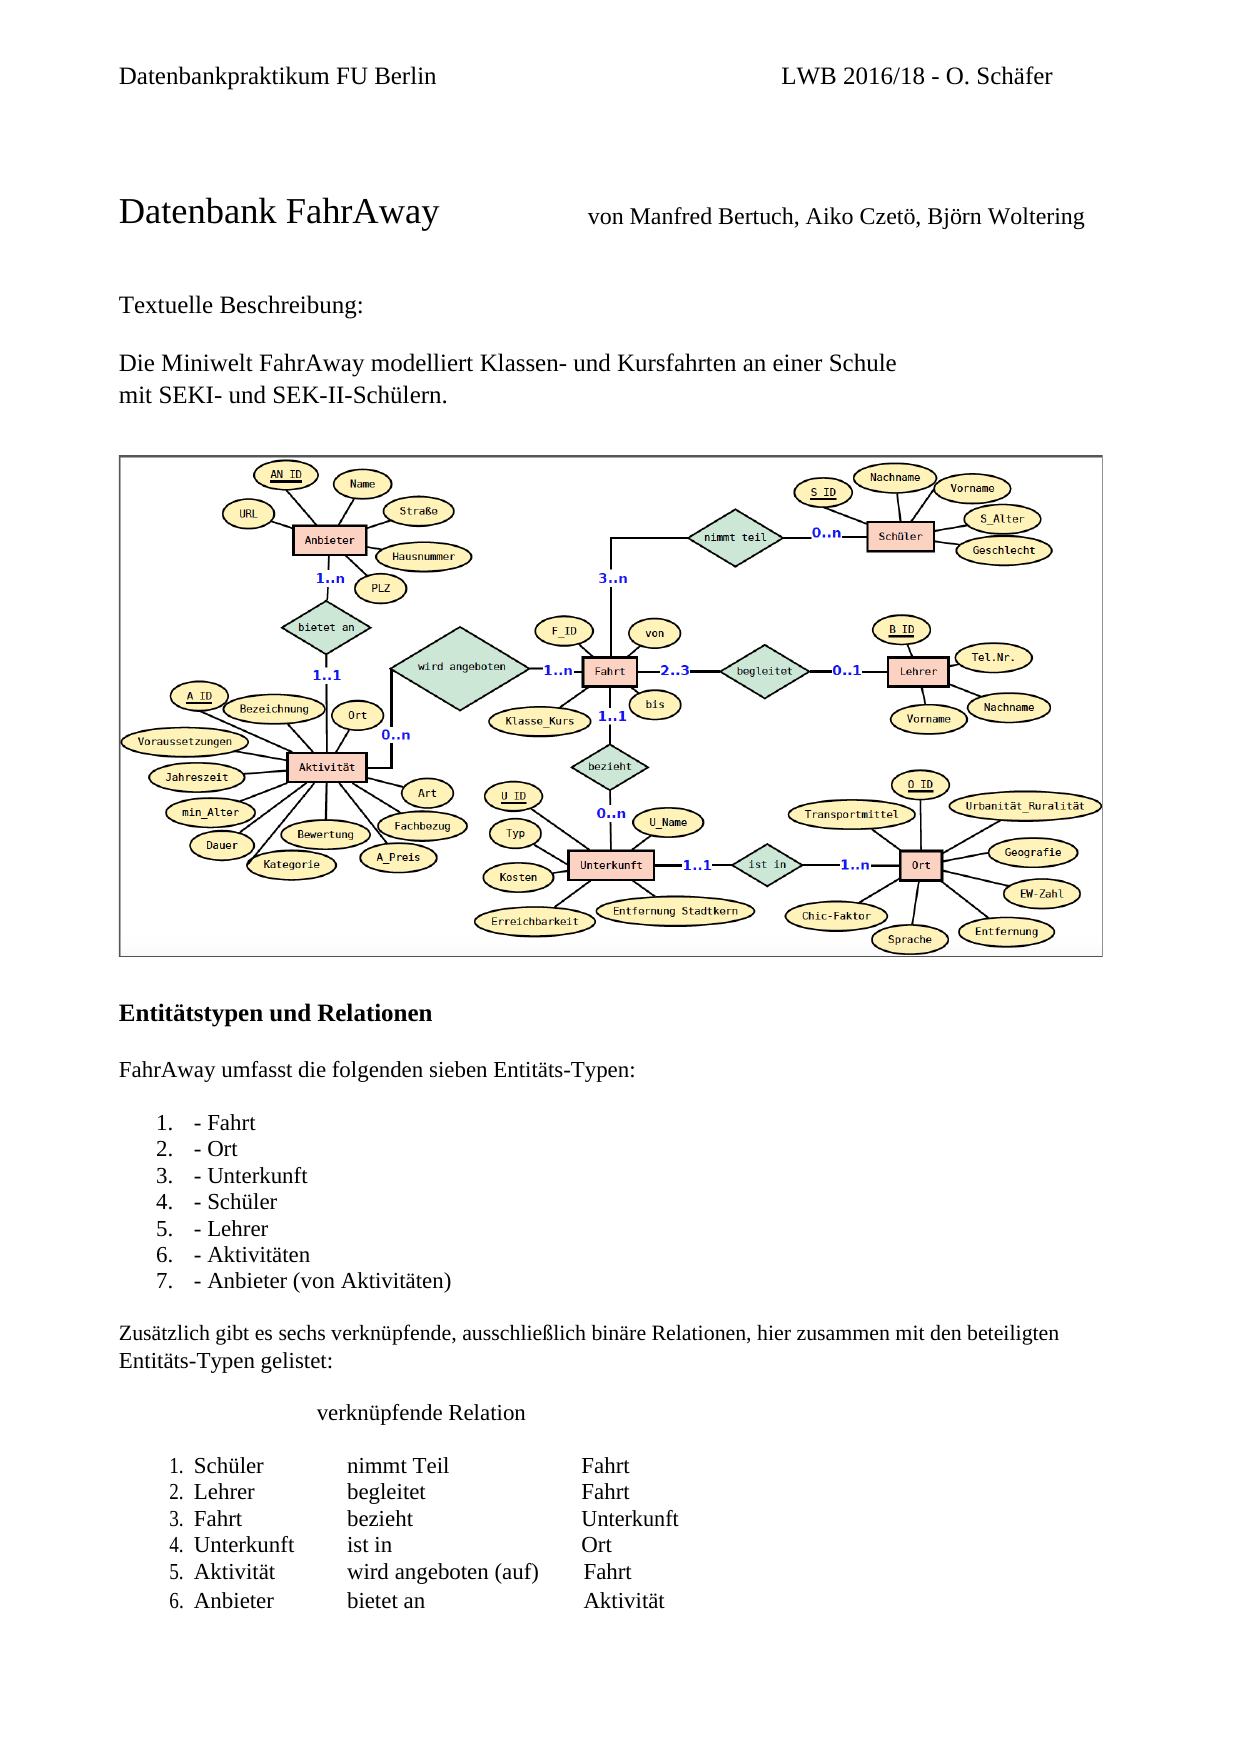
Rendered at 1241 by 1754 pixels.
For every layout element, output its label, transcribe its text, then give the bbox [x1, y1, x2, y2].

table_cell bietet an [336, 1587, 577, 1616]
table_cell 2. [156, 1479, 183, 1505]
text verknüpfende Relation [271, 1399, 1103, 1426]
list - Lehrer [156, 1215, 1103, 1241]
table_cell wird angeboten (auf) [336, 1558, 577, 1587]
text Textuelle Beschreibung: [119, 290, 1103, 319]
list - Aktivitäten [156, 1241, 1103, 1267]
table_header nimmt Teil [336, 1452, 514, 1478]
list - Anbieter (von Aktivitäten) [156, 1267, 1103, 1294]
list - Unterkunft [156, 1162, 1103, 1188]
table_header [515, 1452, 577, 1478]
list - Ort [156, 1136, 1103, 1162]
table_cell ist in [336, 1531, 514, 1558]
table_cell Ort [577, 1531, 919, 1558]
table_cell Anbieter [183, 1587, 336, 1616]
table_cell 4. [156, 1531, 183, 1558]
text von Manfred Bertuch, Aiko Czetö, Björn Woltering [588, 202, 1103, 229]
text Die Miniwelt FahrAway modelliert Klassen- und Kursfahrten an einer Schule mit SEKI- und SEK-II-Schülern. [119, 348, 934, 408]
table_header 1. [156, 1452, 183, 1478]
table_cell bezieht [336, 1505, 514, 1531]
text Datenbankpraktikum FU Berlin LWB 2016/18 - O. Schäfer [119, 61, 1103, 90]
table_cell 5. [156, 1558, 183, 1587]
text Zusätzlich gibt es sechs verknüpfende, ausschließlich binäre Relationen, hier zusammen mit den beteiligten [119, 1320, 1103, 1345]
table_cell Aktivität [577, 1587, 919, 1616]
table_cell Unterkunft [577, 1505, 919, 1531]
list - Schüler [156, 1188, 1103, 1215]
text Datenbank FahrAway [119, 189, 513, 231]
table_cell begleitet [336, 1479, 514, 1505]
table_cell [515, 1479, 577, 1505]
table_cell Lehrer [183, 1479, 336, 1505]
table_cell Unterkunft [183, 1531, 336, 1558]
table_cell Aktivität [183, 1558, 336, 1587]
table_cell Fahrt [183, 1505, 336, 1531]
text FahrAway umfasst die folgenden sieben Entitäts-Typen: [119, 1056, 1103, 1083]
table_cell [515, 1505, 577, 1531]
table_cell Fahrt [577, 1479, 919, 1505]
table_cell Fahrt [577, 1558, 919, 1587]
table_cell [515, 1531, 577, 1558]
picture [118, 455, 1103, 957]
text Entitäts-Typen gelistet: [119, 1347, 1103, 1373]
table_header Fahrt [577, 1452, 919, 1478]
table_cell 3. [156, 1505, 183, 1531]
table_header Schüler [183, 1452, 336, 1478]
table_cell 6. [156, 1587, 183, 1616]
text Entitätstypen und Relationen [119, 998, 1103, 1027]
list - Fahrt [156, 1109, 1103, 1135]
